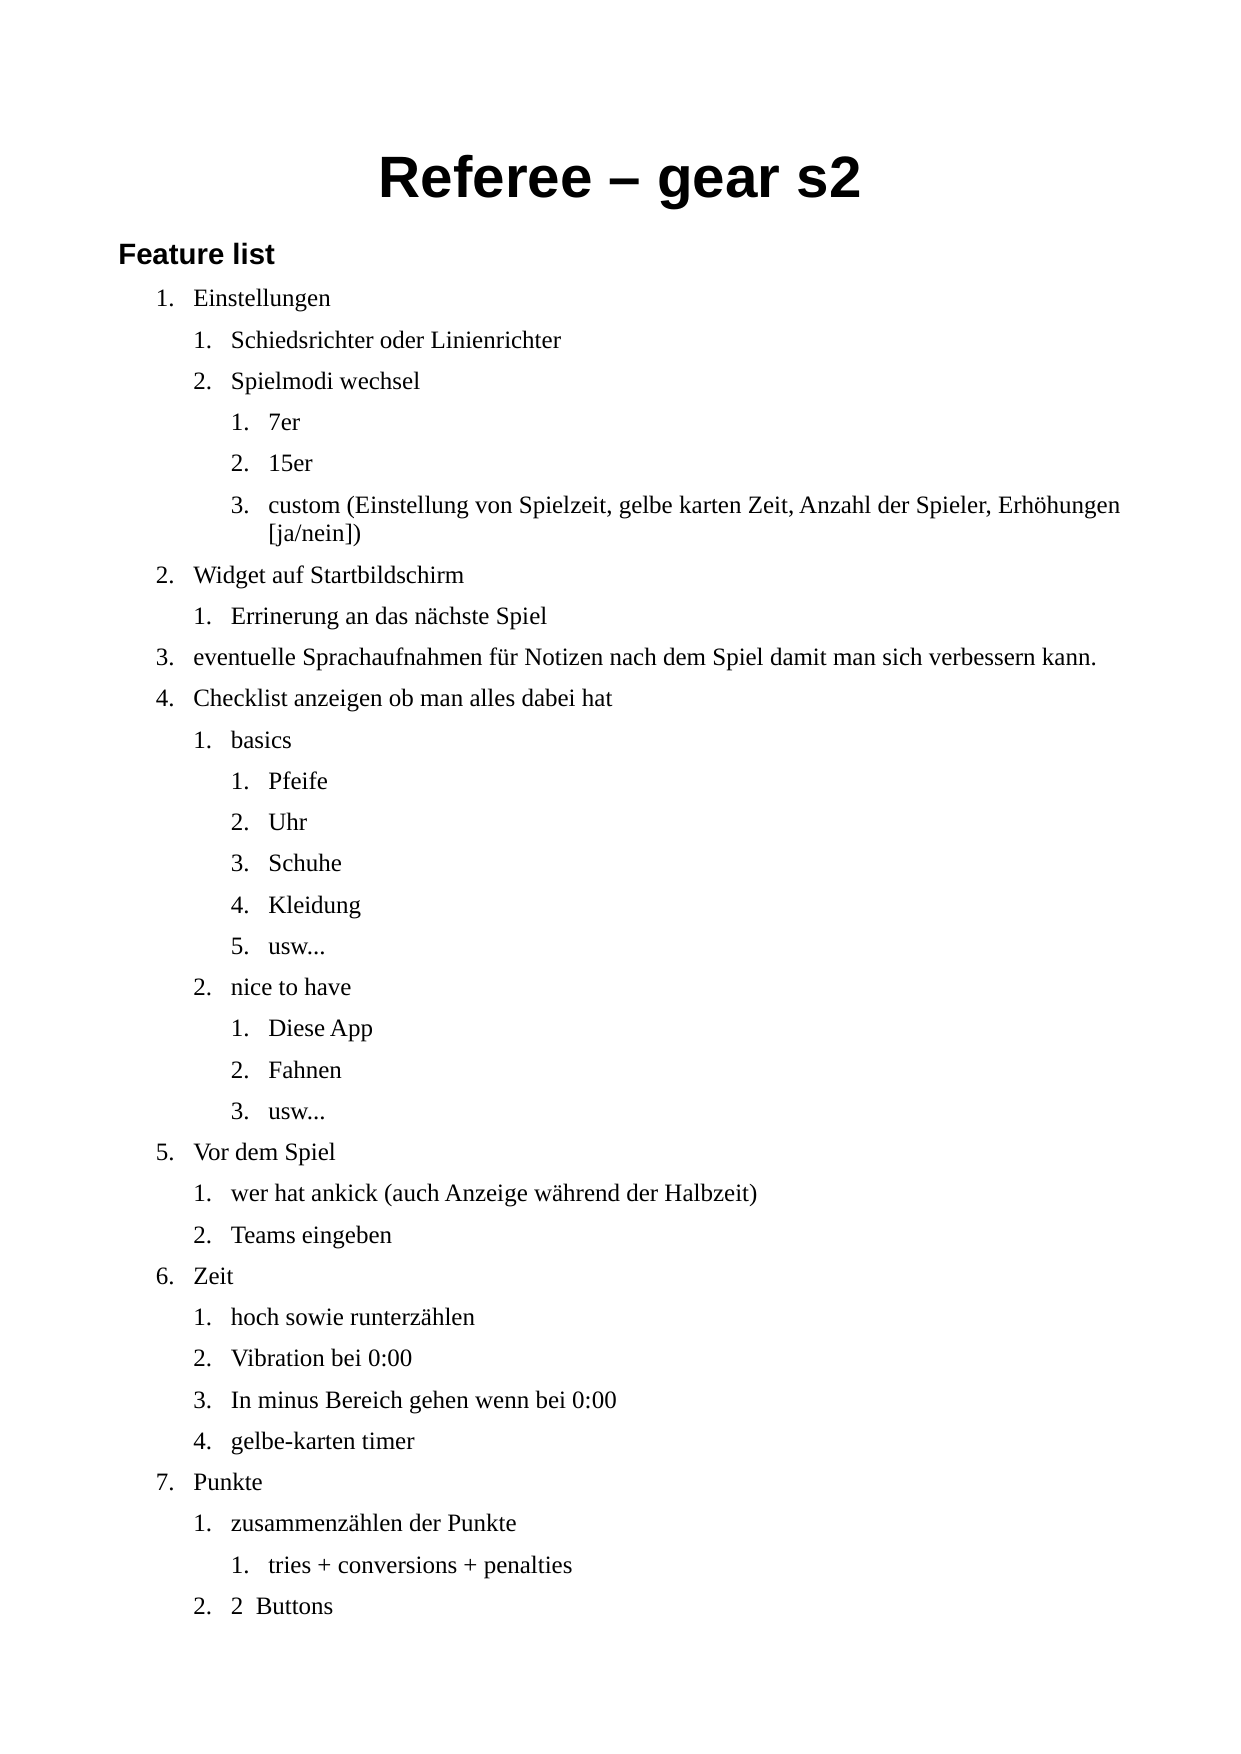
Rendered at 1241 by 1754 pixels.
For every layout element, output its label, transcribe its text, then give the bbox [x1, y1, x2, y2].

list Punkte [156, 1467, 1122, 1496]
list 7er [231, 407, 1122, 436]
list Teams eingeben [193, 1220, 1122, 1248]
list Einstellungen [156, 283, 1122, 312]
list 2 Buttons [193, 1591, 1122, 1620]
list nice to have [193, 972, 1122, 1001]
list Checklist anzeigen ob man alles dabei hat [156, 683, 1122, 712]
list usw... [231, 931, 1122, 960]
list eventuelle Sprachaufnahmen für Notizen nach dem Spiel damit man sich verbessern kann. [156, 642, 1122, 671]
title Referee – gear s2 [118, 143, 1122, 210]
list Vor dem Spiel [156, 1137, 1122, 1166]
list gelbe-karten timer [193, 1426, 1122, 1455]
list wer hat ankick (auch Anzeige während der Halbzeit) [193, 1178, 1122, 1207]
list Widget auf Startbildschirm [156, 560, 1122, 588]
list Pfeife [231, 766, 1122, 795]
list Schuhe [231, 848, 1122, 877]
subtitle Feature list [118, 237, 1122, 271]
list In minus Bereich gehen wenn bei 0:00 [193, 1385, 1122, 1413]
list Vibration bei 0:00 [193, 1343, 1122, 1372]
list Diese App [231, 1013, 1122, 1042]
list Fahnen [231, 1055, 1122, 1083]
list usw... [231, 1096, 1122, 1125]
list Spielmodi wechsel [193, 366, 1122, 395]
list hoch sowie runterzählen [193, 1302, 1122, 1331]
list tries + conversions + penalties [231, 1550, 1122, 1578]
list Errinerung an das nächste Spiel [193, 601, 1122, 630]
list basics [193, 725, 1122, 753]
list 15er [231, 448, 1122, 477]
list Zeit [156, 1261, 1122, 1290]
list Schiedsrichter oder Linienrichter [193, 325, 1122, 353]
list Uhr [231, 807, 1122, 836]
list Kleidung [231, 890, 1122, 918]
list custom (Einstellung von Spielzeit, gelbe karten Zeit, Anzahl der Spieler, Erhöhungen [ja/nein]) [231, 490, 1122, 547]
list zusammenzählen der Punkte [193, 1508, 1122, 1537]
